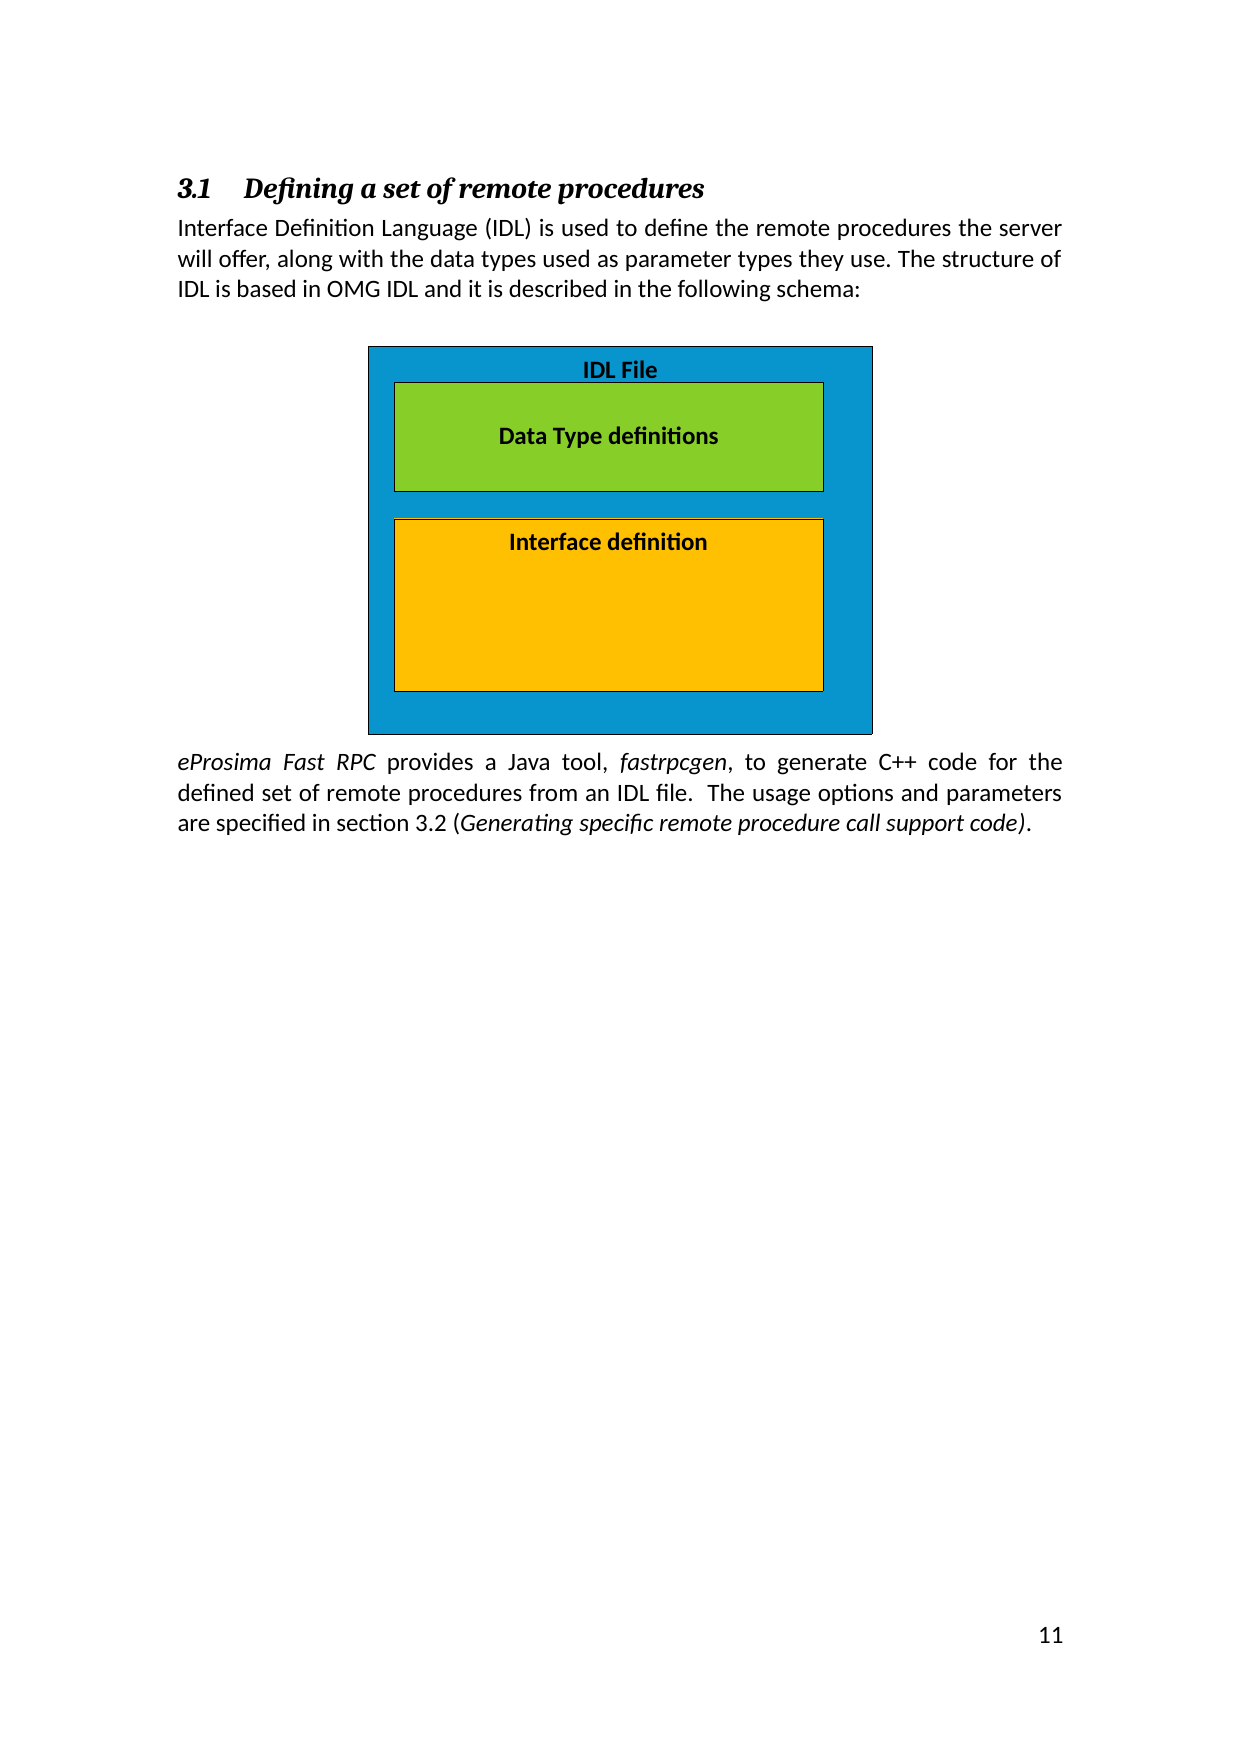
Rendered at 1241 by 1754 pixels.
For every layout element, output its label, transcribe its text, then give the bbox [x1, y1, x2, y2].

text Interface Definition Language (IDL) is used to define the remote procedures the server will offer, along with the data types used as parameter types they use. The structure of IDL is based in OMG IDL and it is described in the following schema: [177, 212, 1063, 304]
text Interface definition [409, 526, 808, 557]
text eProsima Fast RPC provides a Java tool, fastrpcgen, to generate C++ code for the defined set of remote procedures from an IDL file. The usage options and parameters are specified in section 3.2 (Generating specific remote procedure call support code). [177, 746, 1063, 838]
text IDL File [383, 354, 857, 384]
subtitle Defining a set of remote procedures [177, 173, 1063, 206]
text Data Type definitions [409, 389, 808, 451]
